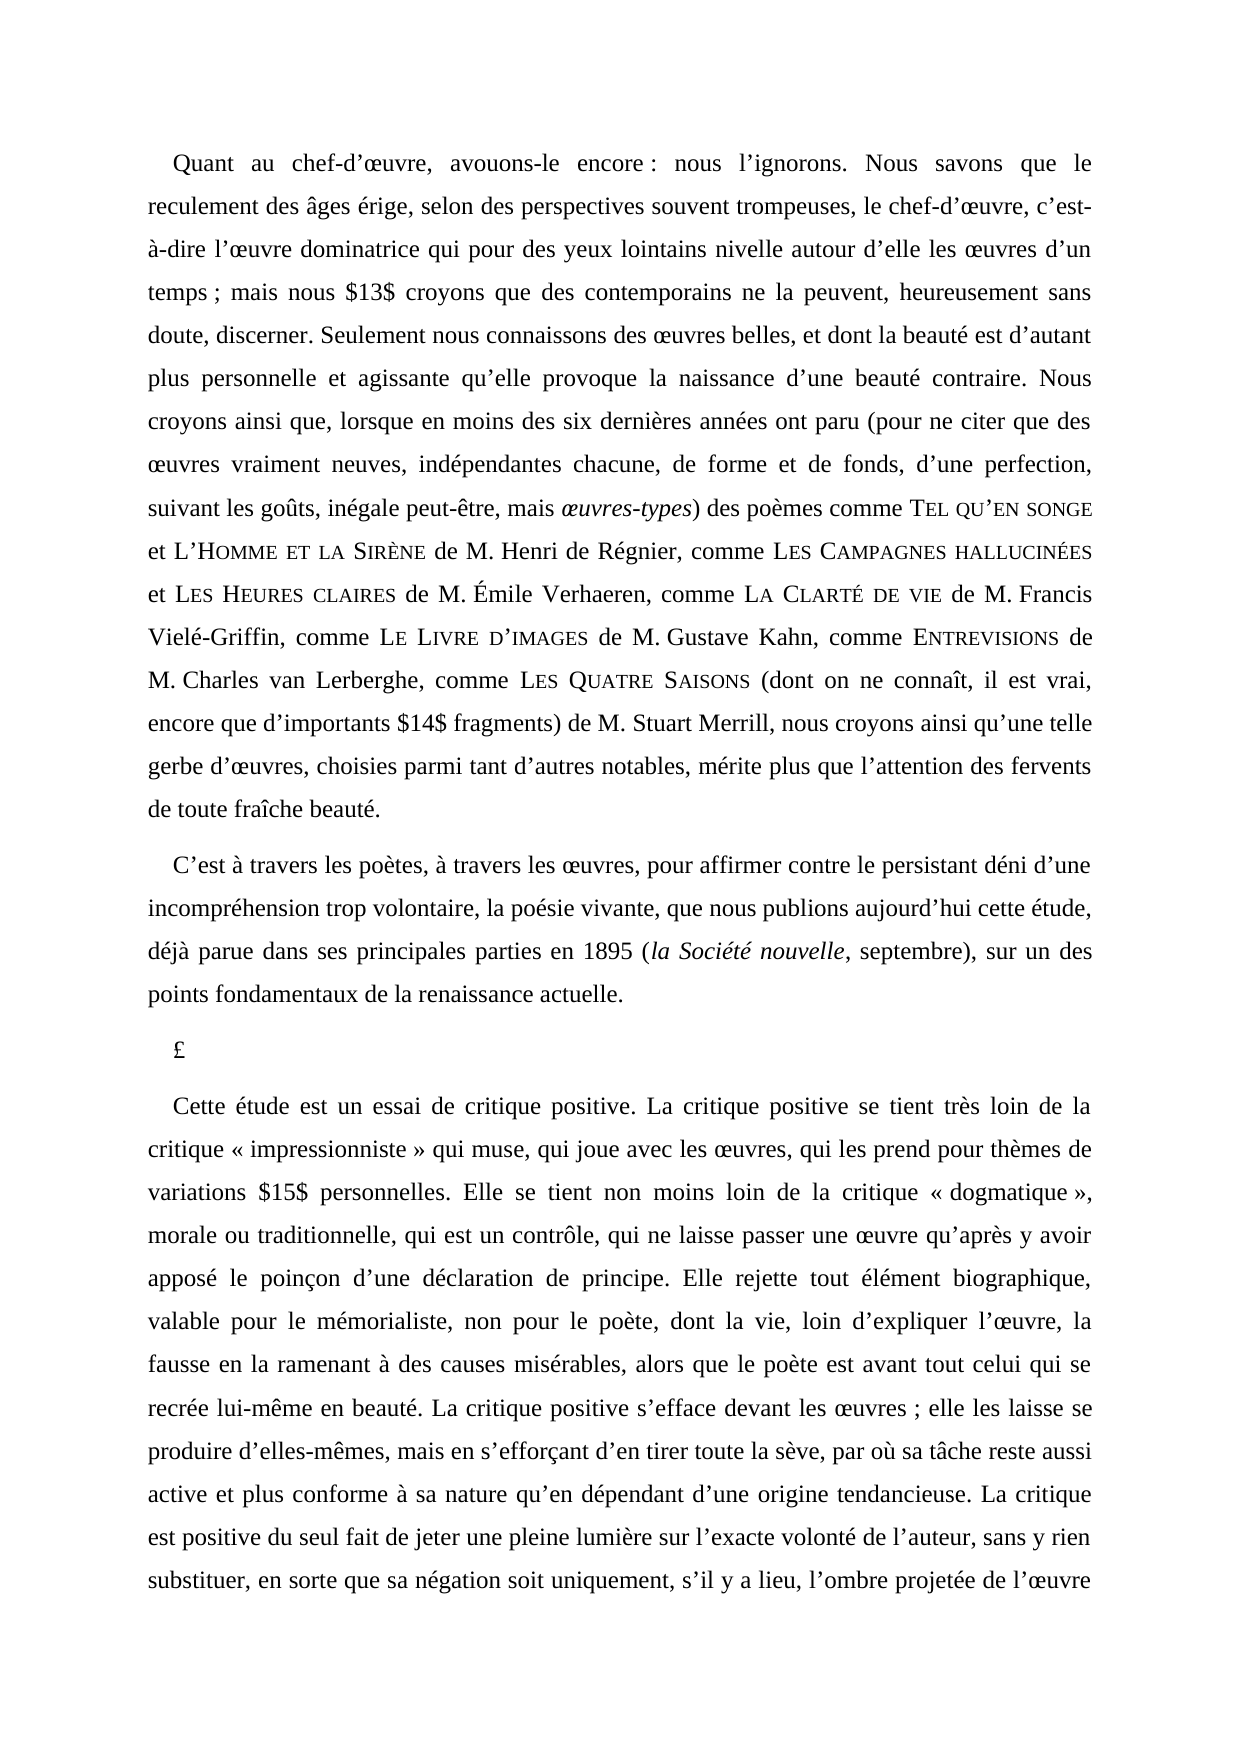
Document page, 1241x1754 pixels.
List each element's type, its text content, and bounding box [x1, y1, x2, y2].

text Cette étude est un essai de critique positive. La critique positive se tient très loin de la critique « impressionniste » qui muse, qui joue avec les œuvres, qui les prend pour thèmes de variations $15$ personnelles. Elle se tient non moins loin de la critique « dogmatique », morale ou traditionnelle, qui est un contrôle, qui ne laisse passer une œuvre qu’après y avoir apposé le poinçon d’une déclaration de principe. Elle rejette tout élément biographique, valable pour le mémorialiste, non pour le poète, dont la vie, loin d’expliquer l’œuvre, la fausse en la ramenant à des causes misérables, alors que le poète est avant tout celui qui se recrée lui-même en beauté. La critique positive s’efface devant les œuvres ; elle les laisse se produire d’elles-mêmes, mais en s’efforçant d’en tirer toute la sève, par où sa tâche reste aussi active et plus conforme à sa nature qu’en dépendant d’une origine tendancieuse. La critique est positive du seul fait de jeter une pleine lumière sur l’exacte volonté de l’auteur, sans y rien substituer, en sorte que sa négation soit uniquement, s’il y a lieu, l’ombre projetée de l’œuvre [148, 1091, 1093, 1594]
text Quant au chef-d’œuvre, avouons-le encore : nous l’ignorons. Nous savons que le reculement des âges érige, selon des perspectives souvent trompeuses, le chef-d’œuvre, c’est-à-dire l’œuvre dominatrice qui pour des yeux lointains nivelle autour d’elle les œuvres d’un temps ; mais nous $13$ croyons que des contemporains ne la peuvent, heureusement sans doute, discerner. Seulement nous connaissons des œuvres belles, et dont la beauté est d’autant plus personnelle et agissante qu’elle provoque la naissance d’une beauté contraire. Nous croyons ainsi que, lorsque en moins des six dernières années ont paru (pour ne citer que des œuvres vraiment neuves, indépendantes chacune, de forme et de fonds, d’une perfection, suivant les goûts, inégale peut-être, mais œuvres-types) des poèmes comme Tel qu’en songe et L’Homme et la Sirène de M. Henri de Régnier, comme Les Campagnes hallucinées et Les Heures claires de M. Émile Verhaeren, comme La Clarté de vie de M. Francis Vielé-Griffin, comme Le Livre d’images de M. Gustave Kahn, comme Entrevisions de M. Charles van Lerberghe, comme Les Quatre Saisons (dont on ne connaît, il est vrai, encore que d’importants $14$ fragments) de M. Stuart Merrill, nous croyons ainsi qu’une telle gerbe d’œuvres, choisies parmi tant d’autres notables, mérite plus que l’attention des fervents de toute fraîche beauté. [148, 148, 1093, 823]
text £ [148, 1035, 1093, 1064]
text C’est à travers les poètes, à travers les œuvres, pour affirmer contre le persistant déni d’une incompréhension trop volontaire, la poésie vivante, que nous publions aujourd’hui cette étude, déjà parue dans ses principales parties en 1895 (la Société nouvelle, septembre), sur un des points fondamentaux de la renaissance actuelle. [148, 850, 1093, 1008]
